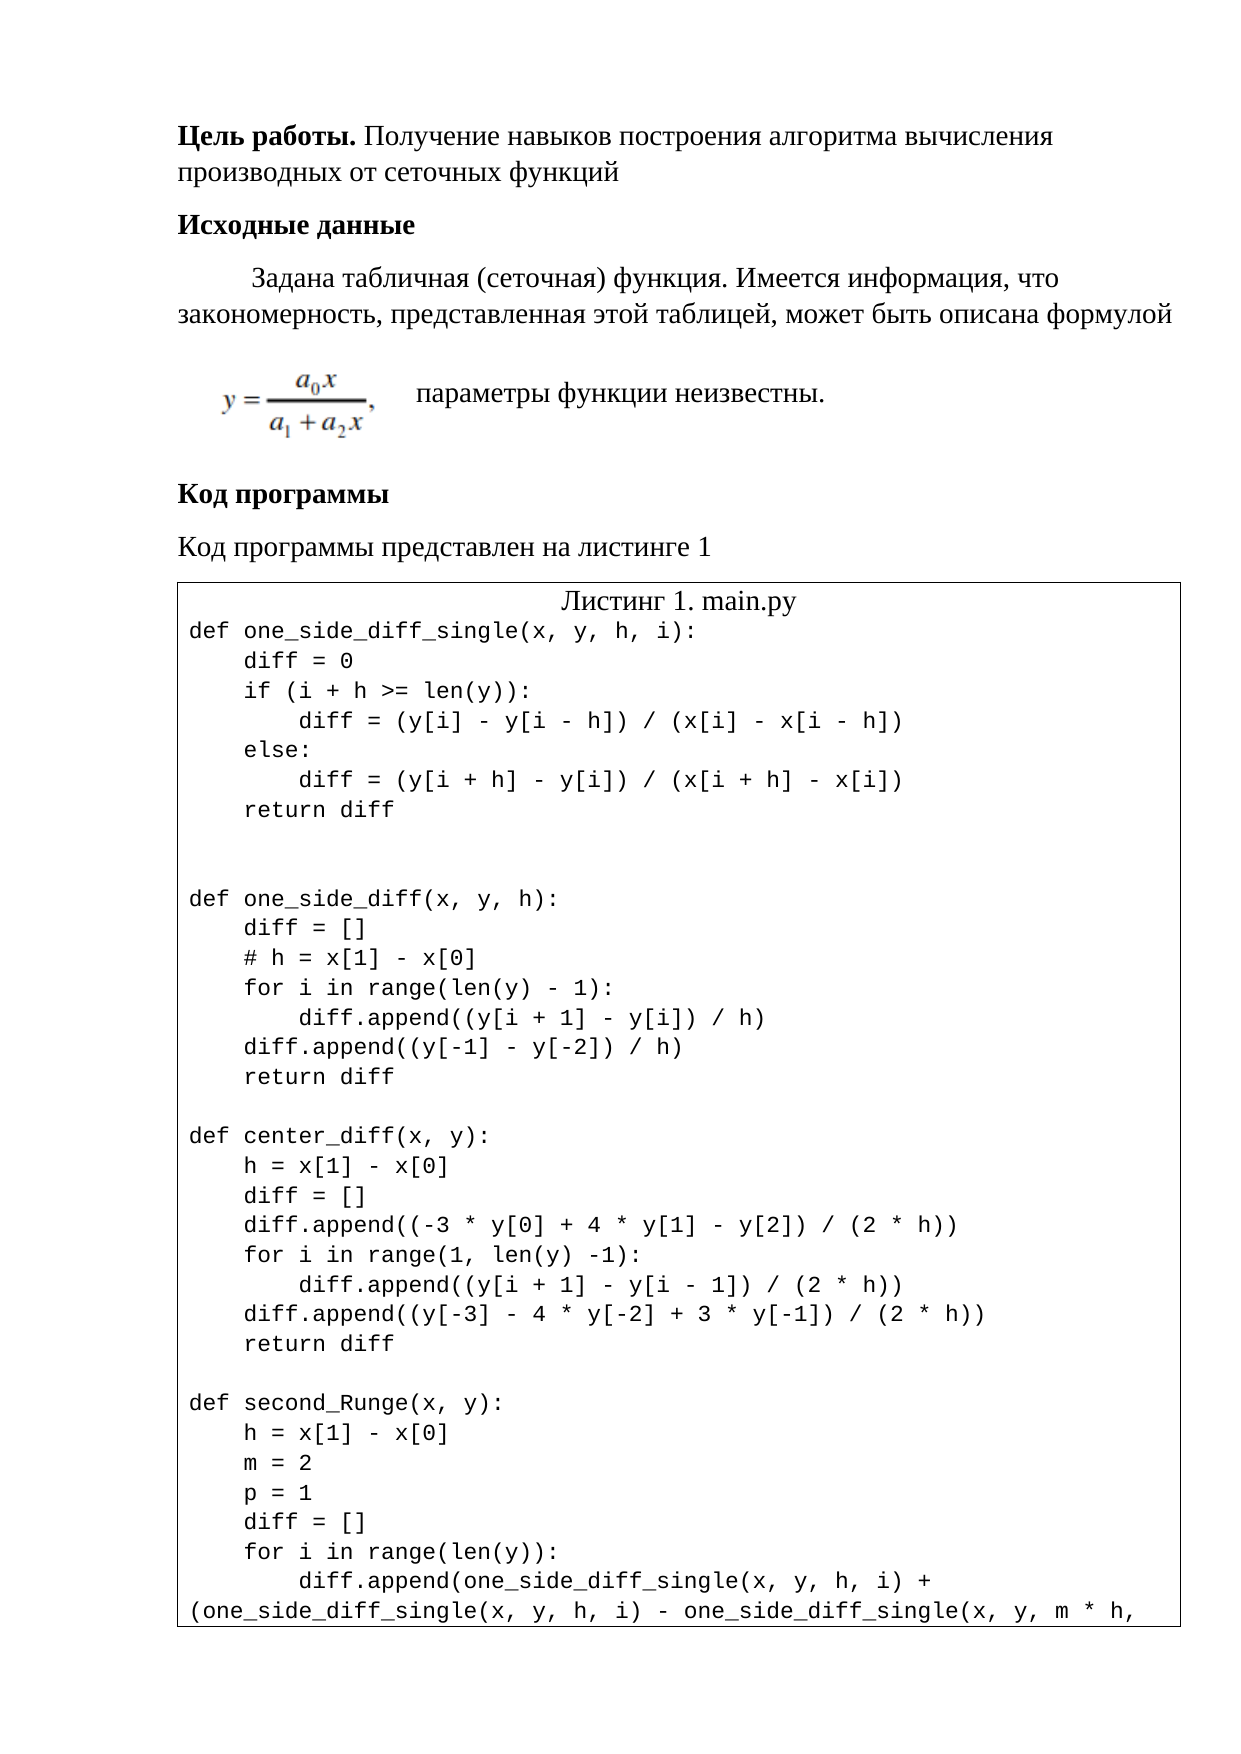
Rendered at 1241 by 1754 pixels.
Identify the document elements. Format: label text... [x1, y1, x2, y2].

picture [177, 348, 409, 457]
text параметры функции неизвестны. [409, 349, 1181, 457]
table_header Листинг 1. main.py def one_side_diff_single(x, y, h, i): diff = 0 if (i + h >= len(y)): diff = (y[i] - y[i - h]) / (x[i] - x[i - h]) else: diff = (y[i + h] - y[i]) / (x[i + h] - x[i]) return diff def one_side_diff(x, y, h): diff = [] # h = x[1] - x[0] for i in range(len(y) - 1): diff.append((y[i + 1] - y[i]) / h) diff.append((y[-1] - y[-2]) / h) return diff def center_diff(x, y): h = x[1] - x[0] diff = [] diff.append((-3 * y[0] + 4 * y[1] - y[2]) / (2 * h)) for i in range(1, len(y) -1): diff.append((y[i + 1] - y[i - 1]) / (2 * h)) diff.append((y[-3] - 4 * y[-2] + 3 * y[-1]) / (2 * h)) return diff def second_Runge(x, y): h = x[1] - x[0] m = 2 p = 1 diff = [] for i in range(len(y)): diff.append(one_side_diff_single(x, y, h, i) + (one_side_diff_single(x, y, h, i) - one_side_diff_single(x, y, m * h, [178, 583, 1180, 1626]
text Цель работы. Получение навыков построения алгоритма вычисления производных от сеточных функций [177, 118, 1181, 188]
text Код программы [177, 476, 1181, 509]
text Код программы представлен на листинге 1 [177, 529, 1181, 562]
text Задана табличная (сеточная) функция. Имеется информация, что закономерность, представленная этой таблицей, может быть описана формулой [177, 260, 1181, 329]
text Исходные данные [177, 207, 1181, 241]
